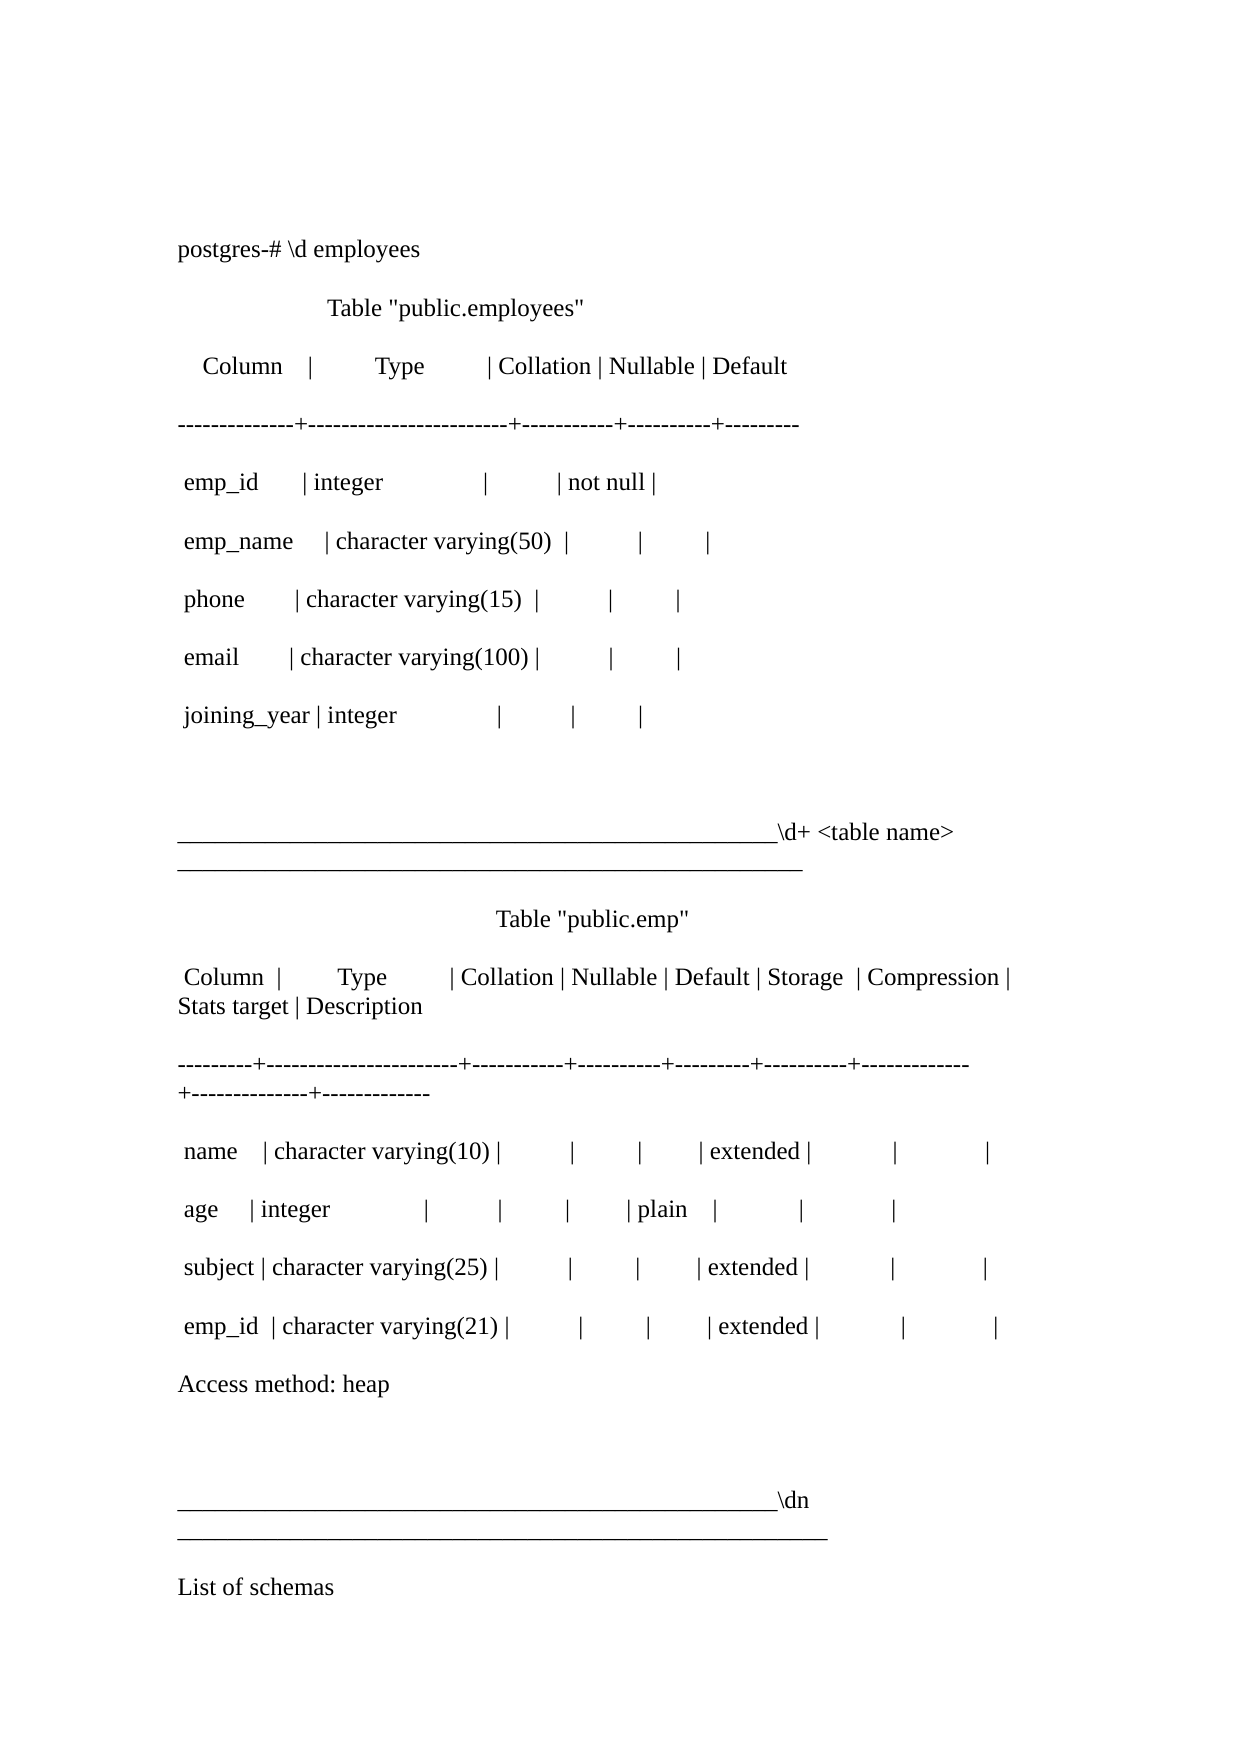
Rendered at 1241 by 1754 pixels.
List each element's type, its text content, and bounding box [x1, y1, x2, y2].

text --------------+------------------------+-----------+----------+--------- [177, 409, 1063, 438]
text List of schemas [177, 1572, 1063, 1601]
text Access method: heap [177, 1369, 1063, 1398]
text ________________________________________________\d+ <table name> __________________________________________________ [177, 817, 1063, 874]
text emp_name | character varying(50) | | | [177, 526, 1063, 554]
text phone | character varying(15) | | | [177, 584, 1063, 613]
text emp_id | character varying(21) | | | | extended | | | [177, 1311, 1063, 1339]
text email | character varying(100) | | | [177, 642, 1063, 671]
text ---------+-----------------------+-----------+----------+---------+----------+-------------+--------------+------------- [177, 1049, 1063, 1107]
text ________________________________________________\dn ____________________________________________________ [177, 1485, 1063, 1543]
text Table "public.employees" [177, 293, 1063, 322]
text Column | Type | Collation | Nullable | Default | Storage | Compression | Stats target | Description [177, 962, 1063, 1019]
text name | character varying(10) | | | | extended | | | [177, 1136, 1063, 1165]
text Column | Type | Collation | Nullable | Default [177, 351, 1063, 380]
text emp_id | integer | | not null | [177, 467, 1063, 496]
text subject | character varying(25) | | | | extended | | | [177, 1252, 1063, 1281]
text age | integer | | | | plain | | | [177, 1194, 1063, 1223]
text postgres-# \d employees [177, 234, 1063, 263]
text joining_year | integer | | | [177, 700, 1063, 729]
text Table "public.emp" [177, 904, 1063, 933]
